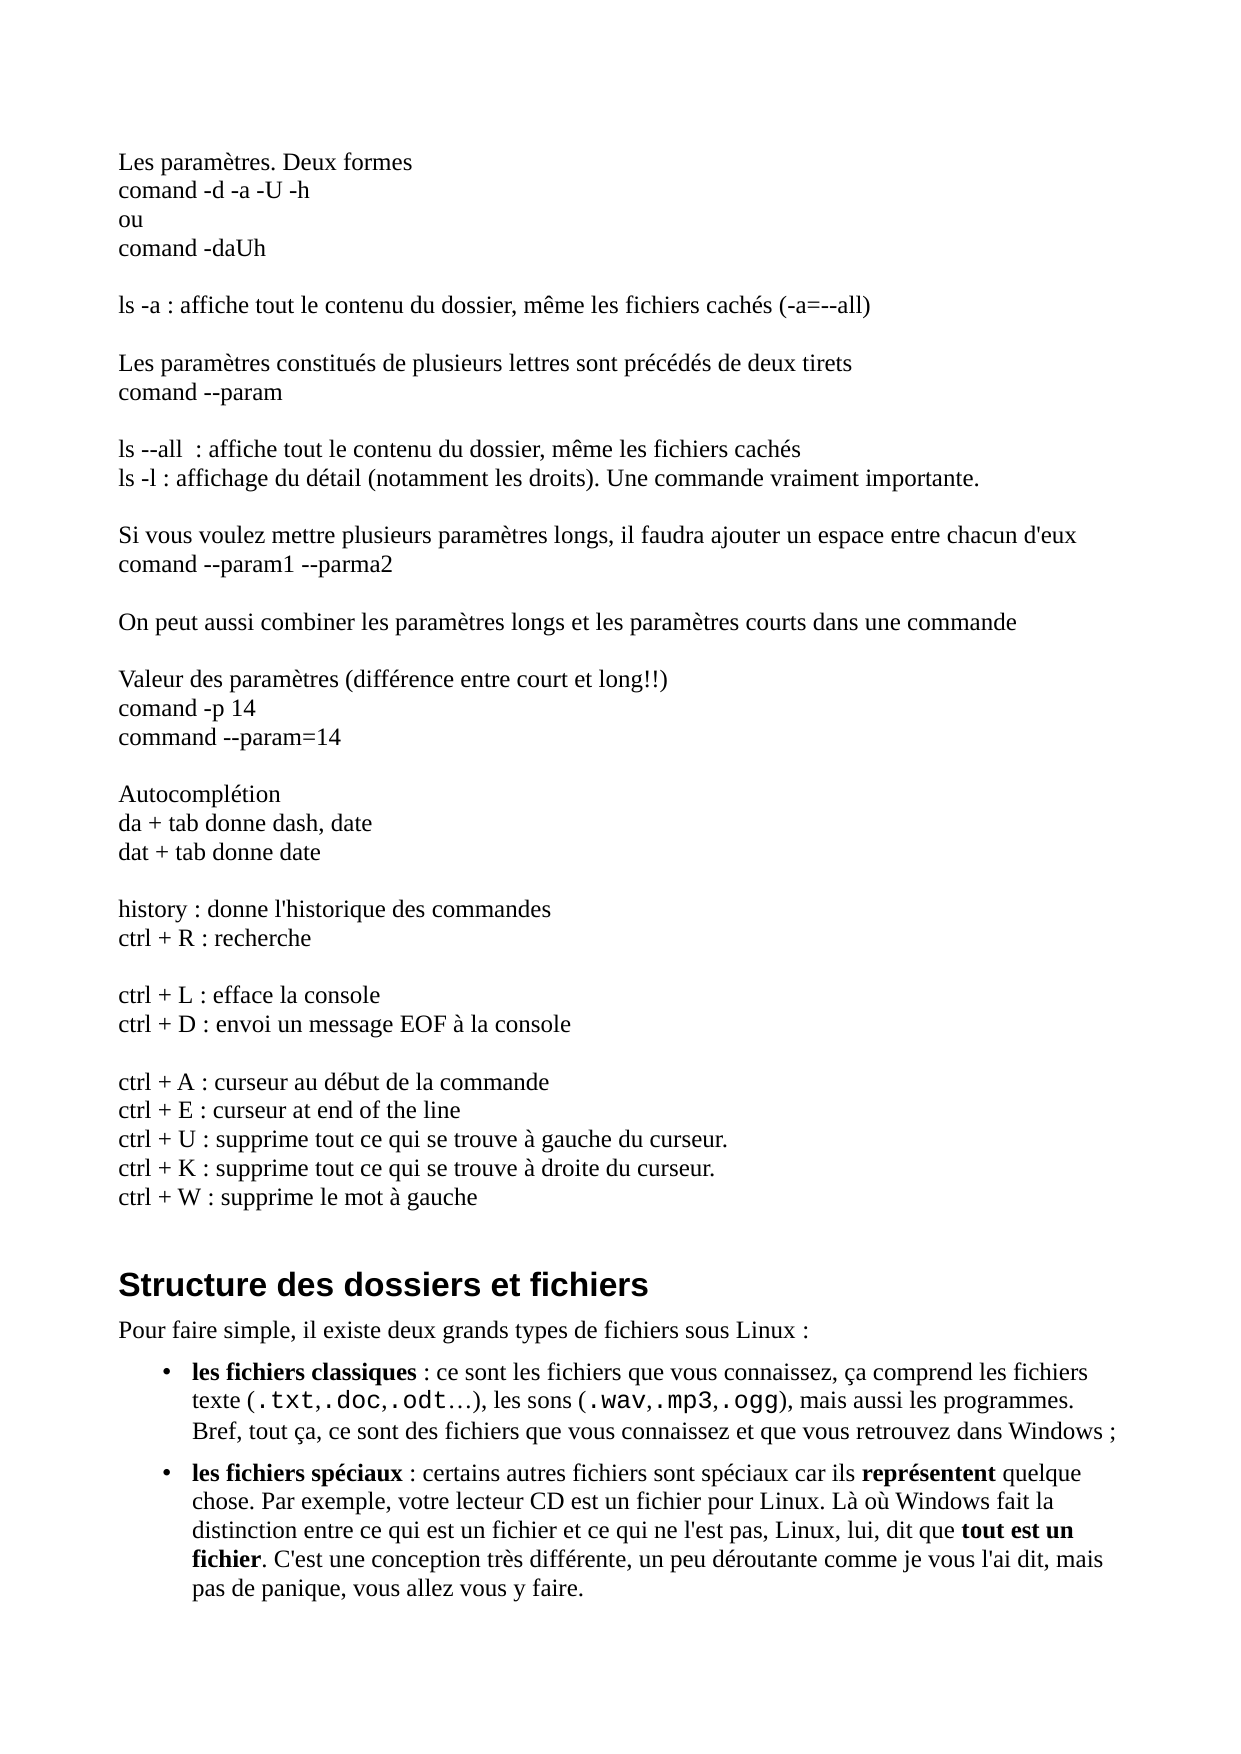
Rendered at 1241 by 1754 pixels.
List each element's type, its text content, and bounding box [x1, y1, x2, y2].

text Les paramètres. Deux formes [118, 147, 1122, 176]
list les fichiers classiques : ce sont les fichiers que vous connaissez, ça comprend les fichiers texte (.txt,.doc,.odt…), les sons (.wav,.mp3,.ogg), mais aussi les programmes. Bref, tout ça, ce sont des fichiers que vous connaissez et que vous retrouvez dans Windows ; [162, 1357, 1122, 1445]
text dat + tab donne date [118, 837, 1122, 866]
subtitle Structure des dossiers et fichiers [118, 1264, 1122, 1303]
text ls -l : affichage du détail (notamment les droits). Une commande vraiment importante. [118, 463, 1122, 492]
text command --param=14 [118, 722, 1122, 751]
text Si vous voulez mettre plusieurs paramètres longs, il faudra ajouter un espace entre chacun d'eux [118, 521, 1122, 549]
text ctrl + K : supprime tout ce qui se trouve à droite du curseur. [118, 1153, 1122, 1182]
text ctrl + U : supprime tout ce qui se trouve à gauche du curseur. [118, 1124, 1122, 1153]
text da + tab donne dash, date [118, 808, 1122, 837]
text ctrl + L : efface la console [118, 981, 1122, 1009]
text history : donne l'historique des commandes [118, 894, 1122, 923]
text comand -daUh [118, 233, 1122, 262]
text Les paramètres constitués de plusieurs lettres sont précédés de deux tirets [118, 348, 1122, 377]
text ctrl + R : recherche [118, 923, 1122, 952]
text ou [118, 204, 1122, 233]
text Pour faire simple, il existe deux grands types de fichiers sous Linux : [118, 1316, 1122, 1344]
text Valeur des paramètres (différence entre court et long!!) [118, 664, 1122, 693]
text ctrl + A : curseur au début de la commande [118, 1067, 1122, 1096]
text comand --param1 --parma2 [118, 549, 1122, 578]
text comand -p 14 [118, 693, 1122, 722]
text On peut aussi combiner les paramètres longs et les paramètres courts dans une commande [118, 607, 1122, 636]
list les fichiers spéciaux : certains autres fichiers sont spéciaux car ils représentent quelque chose. Par exemple, votre lecteur CD est un fichier pour Linux. Là où Windows fait la distinction entre ce qui est un fichier et ce qui ne l'est pas, Linux, lui, dit que tout est un fichier. C'est une conception très différente, un peu déroutante comme je vous l'ai dit, mais pas de panique, vous allez vous y faire. [162, 1458, 1122, 1601]
text ctrl + W : supprime le mot à gauche [118, 1182, 1122, 1211]
text comand --param [118, 377, 1122, 406]
text ls --all : affiche tout le contenu du dossier, même les fichiers cachés [118, 434, 1122, 463]
text ctrl + E : curseur at end of the line [118, 1096, 1122, 1124]
text ls -a : affiche tout le contenu du dossier, même les fichiers cachés (-a=--all) [118, 291, 1122, 319]
text ctrl + D : envoi un message EOF à la console [118, 1009, 1122, 1038]
text Autocomplétion [118, 779, 1122, 808]
text comand -d -a -U -h [118, 176, 1122, 204]
